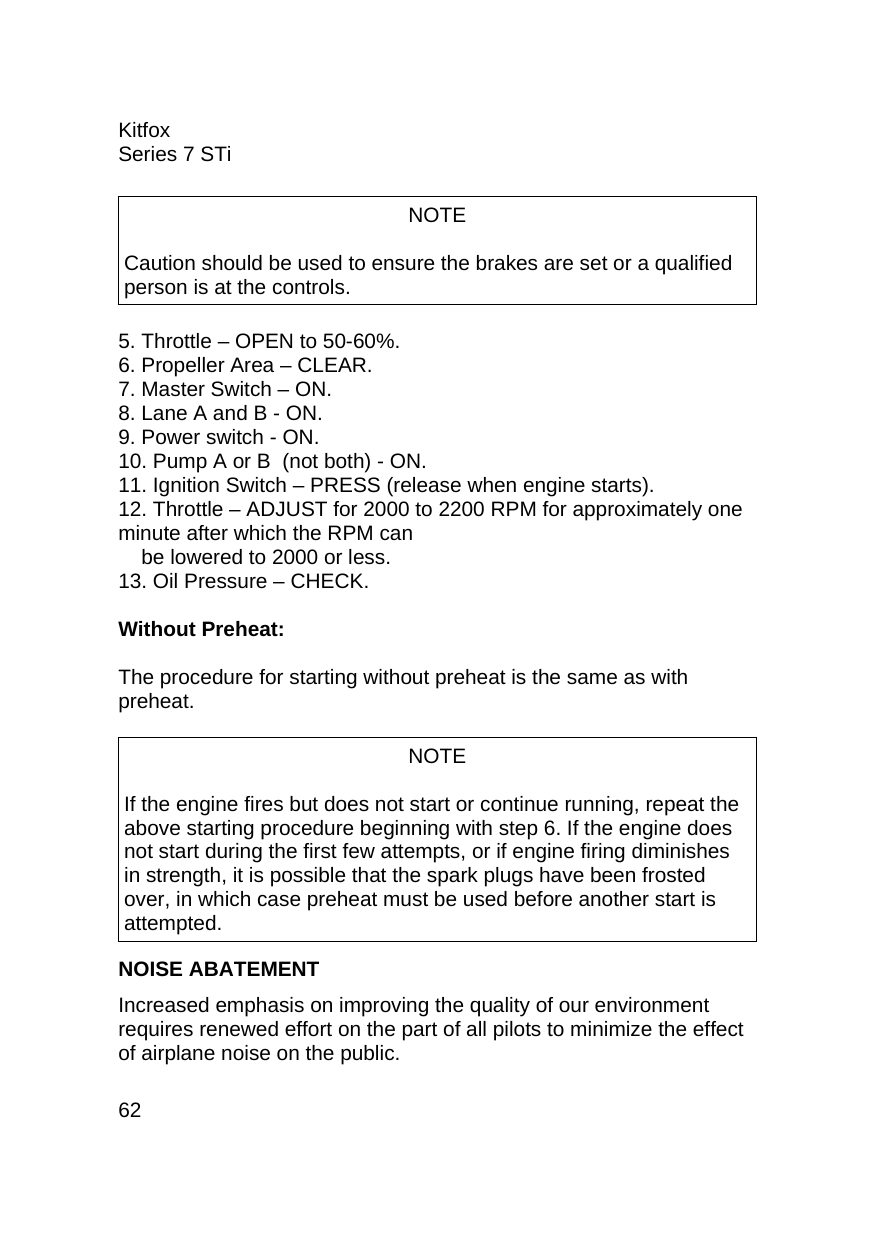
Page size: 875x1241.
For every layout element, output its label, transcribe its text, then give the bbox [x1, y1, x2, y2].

text 9. Power switch - ON. [118, 425, 756, 449]
text 10. Pump A or B (not both) - ON. [118, 449, 756, 473]
text 13. Oil Pressure – CHECK. [118, 569, 756, 593]
text 6. Propeller Area – CLEAR. [118, 353, 756, 377]
text 11. Ignition Switch – PRESS (release when engine starts). [118, 473, 756, 497]
text Increased emphasis on improving the quality of our environment requires renewed effort on the part of all pilots to minimize the effect of airplane noise on the public. [118, 993, 756, 1065]
text 5. Throttle – OPEN to 50-60%. [118, 329, 756, 353]
text be lowered to 2000 or less. [118, 545, 756, 569]
text Without Preheat: [118, 617, 756, 641]
subtitle NOISE ABATEMENT [118, 956, 756, 980]
text 8. Lane A and B - ON. [118, 401, 756, 425]
table_header NOTE If the engine fires but does not start or continue running, repeat the above starting procedure beginning with step 6. If the engine does not start during the first few attempts, or if engine firing diminishes in strength, it is possible that the spark plugs have been frosted over, in which case preheat must be used before another start is attempted. [119, 738, 756, 941]
table_header NOTE Caution should be used to ensure the brakes are set or a qualified person is at the controls. [119, 197, 756, 304]
text The procedure for starting without preheat is the same as with preheat. [118, 665, 756, 713]
text 12. Throttle – ADJUST for 2000 to 2200 RPM for approximately one minute after which the RPM can [118, 497, 756, 545]
text 7. Master Switch – ON. [118, 377, 756, 401]
